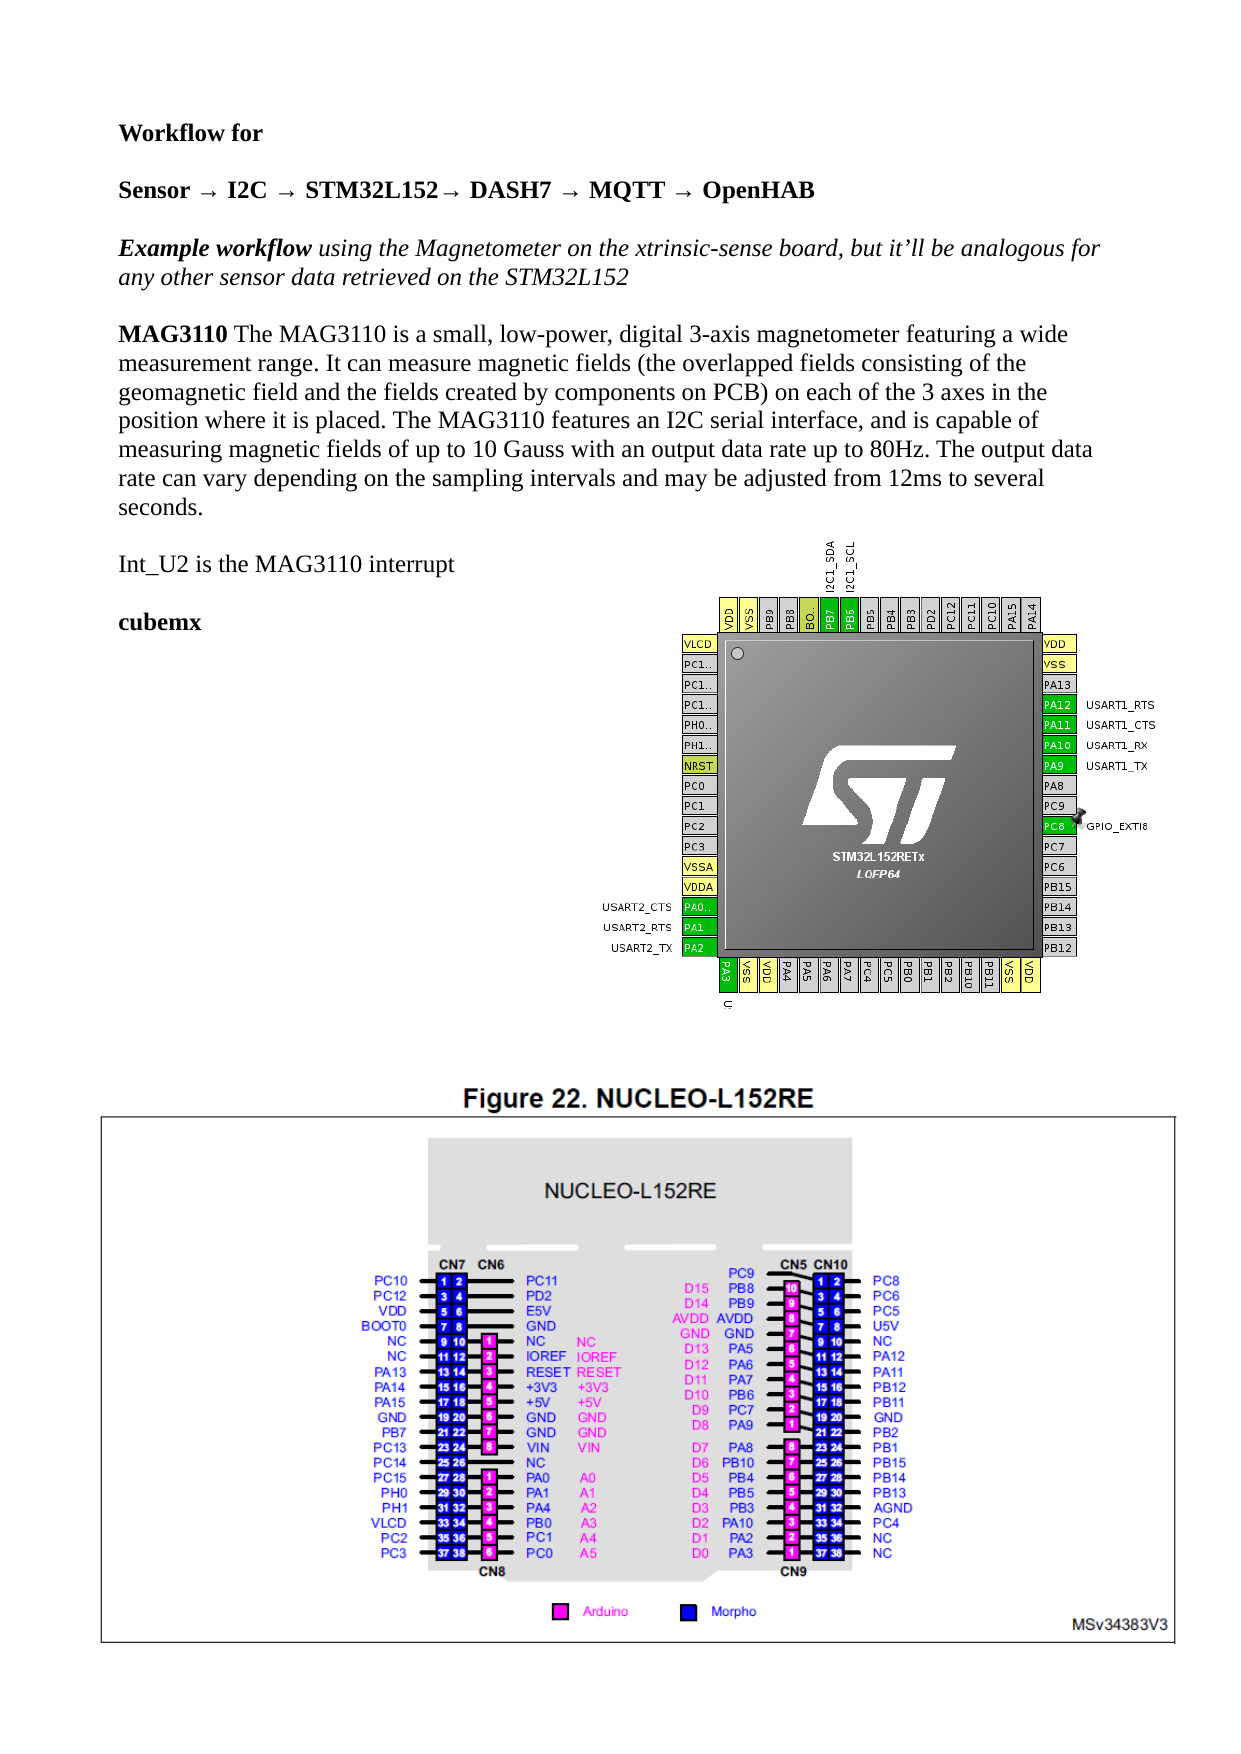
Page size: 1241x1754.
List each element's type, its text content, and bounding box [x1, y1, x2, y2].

text Int_U2 is the MAG3110 interrupt [118, 549, 595, 578]
text Example workflow using the Magnetometer on the xtrinsic-sense board, but it’ll be analogous for any other sensor data retrieved on the STM32L152 [118, 233, 1122, 291]
picture [595, 536, 1172, 1009]
picture [76, 1055, 1241, 1658]
text cubemx [118, 607, 595, 636]
text Workflow for Sensor → I2C → STM32L152→ DASH7 → MQTT → OpenHAB [118, 118, 1122, 204]
text MAG3110 The MAG3110 is a small, low-power, digital 3-axis magnetometer featuring a wide measurement range. It can measure magnetic fields (the overlapped fields consisting of the geomagnetic field and the fields created by components on PCB) on each of the 3 axes in the position where it is placed. The MAG3110 features an I2C serial interface, and is capable of measuring magnetic fields of up to 10 Gauss with an output data rate up to 80Hz. The output data rate can vary depending on the sampling intervals and may be adjusted from 12ms to several seconds. [118, 319, 1122, 521]
